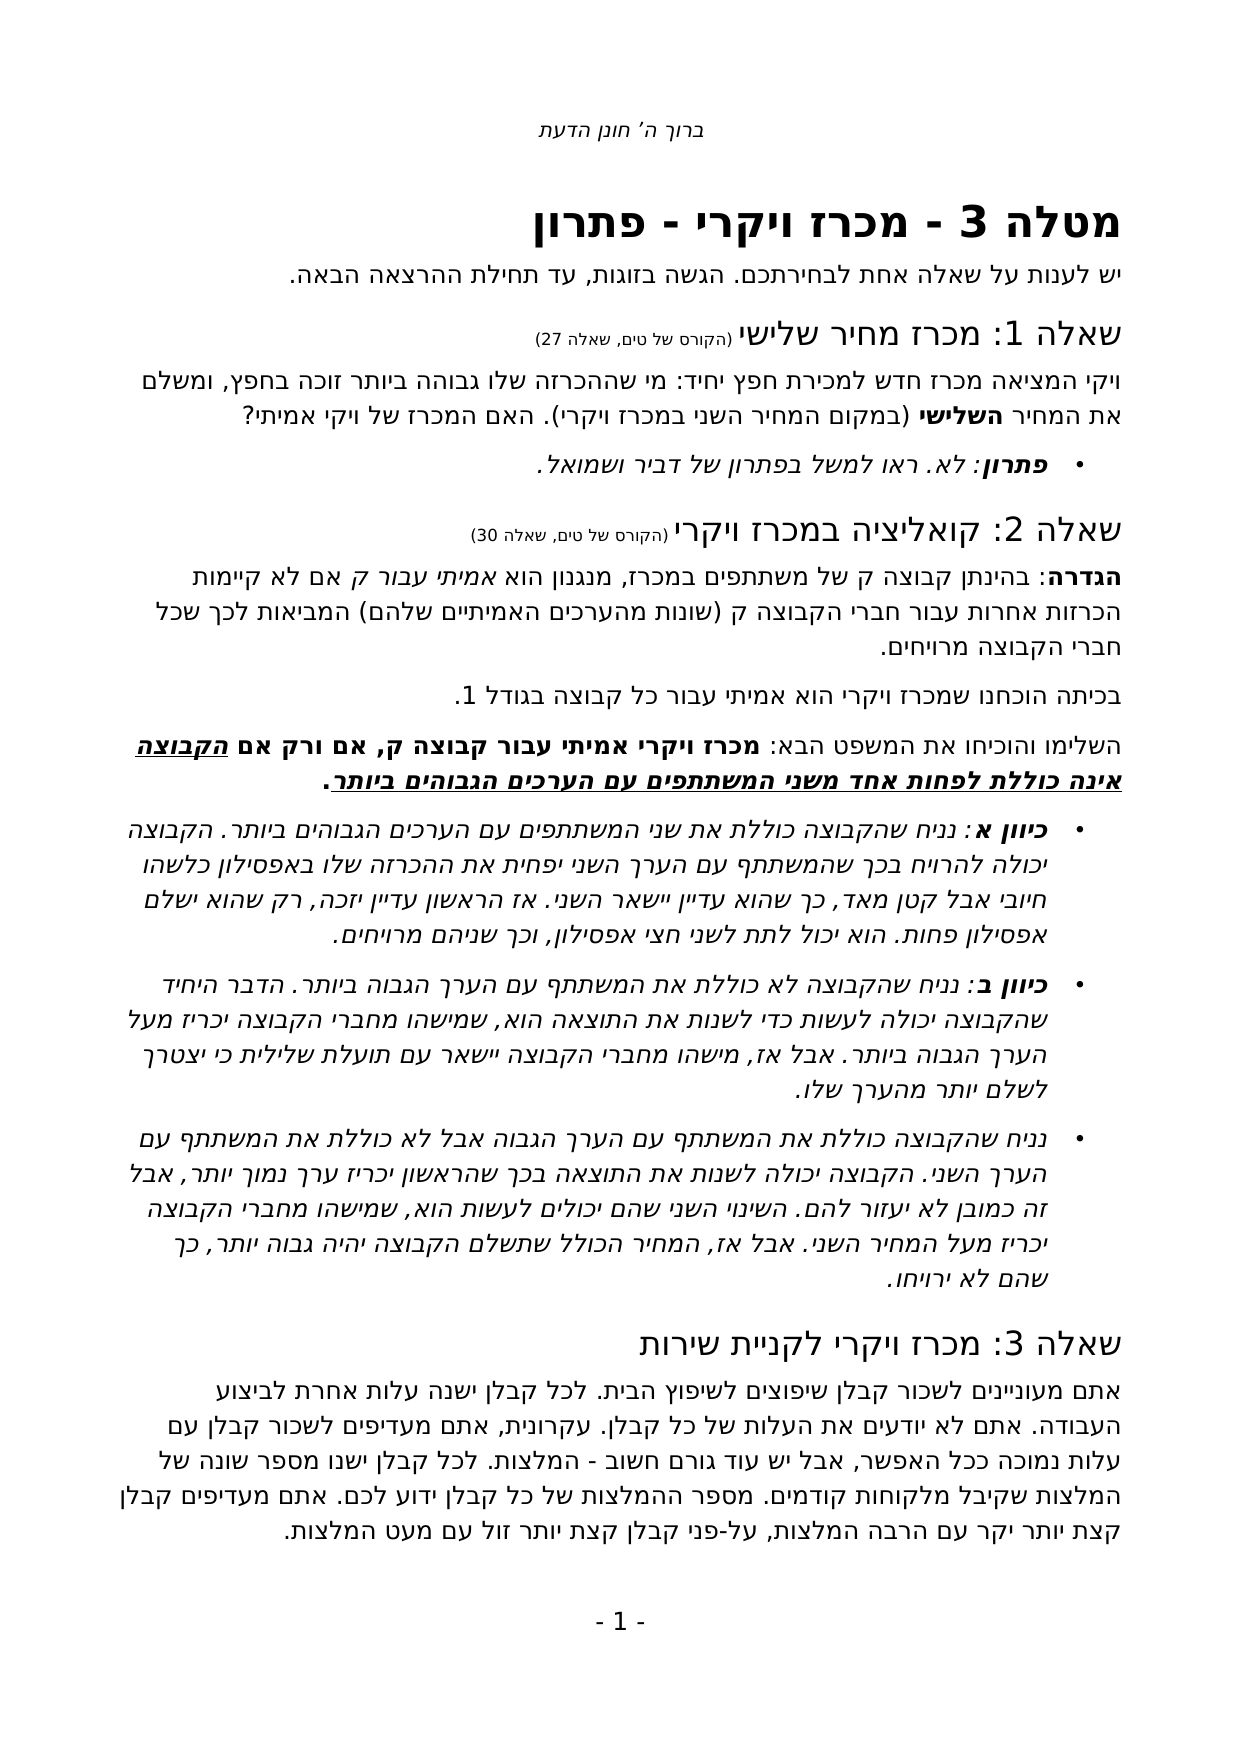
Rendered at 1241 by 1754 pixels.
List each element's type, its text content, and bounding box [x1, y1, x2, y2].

subtitle שאלה 1: מכרז מחיר שלישי (הקורס של טים, שאלה 27) [118, 314, 1122, 353]
list פתרון: לא. ראו למשל בפתרון של דביר ושמואל. [118, 450, 1084, 479]
text ויקי המציאה מכרז חדש למכירת חפץ יחיד: מי שההכרזה שלו גבוהה ביותר זוכה בחפץ, ומשלם את המחיר השלישי (במקום המחיר השני במכרז ויקרי). האם המכרז של ויקי אמיתי? [118, 366, 1122, 430]
subtitle שאלה 2: קואליציה במכרז ויקרי (הקורס של טים, שאלה 30) [118, 510, 1122, 549]
text הגדרה: בהינתן קבוצה ק של משתתפים במכרז, מנגנון הוא אמיתי עבור ק אם לא קיימות הכרזות אחרות עבור חברי הקבוצה ק (שונות מהערכים האמיתיים שלהם) המביאות לכך שכל חברי הקבוצה מרויחים. [118, 562, 1122, 661]
list נניח שהקבוצה כוללת את המשתתף עם הערך הגבוה אבל לא כוללת את המשתתף עם הערך השני. הקבוצה יכולה לשנות את התוצאה בכך שהראשון יכריז ערך נמוך יותר, אבל זה כמובן לא יעזור להם. השינוי השני שהם יכולים לעשות הוא, שמישהו מחברי הקבוצה יכריז מעל המחיר השני. אבל אז, המחיר הכולל שתשלם הקבוצה יהיה גבוה יותר, כך שהם לא ירויחו. [118, 1125, 1084, 1294]
text יש לענות על שאלה אחת לבחירתכם. הגשה בזוגות, עד תחילת ההרצאה הבאה. [118, 260, 1122, 289]
text בכיתה הוכחנו שמכרז ויקרי הוא אמיתי עבור כל קבוצה בגודל 1. [118, 681, 1122, 711]
text השלימו והוכיחו את המשפט הבא: מכרז ויקרי אמיתי עבור קבוצה ק, אם ורק אם הקבוצה אינה כוללת לפחות אחד משני המשתתפים עם הערכים הגבוהים ביותר. [118, 731, 1122, 795]
list כיוון א: נניח שהקבוצה כוללת את שני המשתתפים עם הערכים הגבוהים ביותר. הקבוצה יכולה להרויח בכך שהמשתתף עם הערך השני יפחית את ההכרזה שלו באפסילון כלשהו חיובי אבל קטן מאד, כך שהוא עדיין יישאר השני. אז הראשון עדיין יזכה, רק שהוא ישלם אפסילון פחות. הוא יכול לתת לשני חצי אפסילון, וכך שניהם מרויחים. [118, 816, 1084, 950]
text אתם מעוניינים לשכור קבלן שיפוצים לשיפוץ הבית. לכל קבלן ישנה עלות אחרת לביצוע העבודה. אתם לא יודעים את העלות של כל קבלן. עקרונית, אתם מעדיפים לשכור קבלן עם עלות נמוכה ככל האפשר, אבל יש עוד גורם חשוב - המלצות. לכל קבלן ישנו מספר שונה של המלצות שקיבל מלקוחות קודמים. מספר ההמלצות של כל קבלן ידוע לכם. אתם מעדיפים קבלן קצת יותר יקר עם הרבה המלצות, על-פני קבלן קצת יותר זול עם מעט המלצות. [118, 1376, 1122, 1545]
subtitle מטלה 3 - מכרז ויקרי - פתרון [118, 197, 1122, 248]
list כיוון ב: נניח שהקבוצה לא כוללת את המשתתף עם הערך הגבוה ביותר. הדבר היחיד שהקבוצה יכולה לעשות כדי לשנות את התוצאה הוא, שמישהו מחברי הקבוצה יכריז מעל הערך הגבוה ביותר. אבל אז, מישהו מחברי הקבוצה יישאר עם תועלת שלילית כי יצטרך לשלם יותר מהערך שלו. [118, 970, 1084, 1104]
subtitle שאלה 3: מכרז ויקרי לקניית שירות [118, 1325, 1122, 1363]
